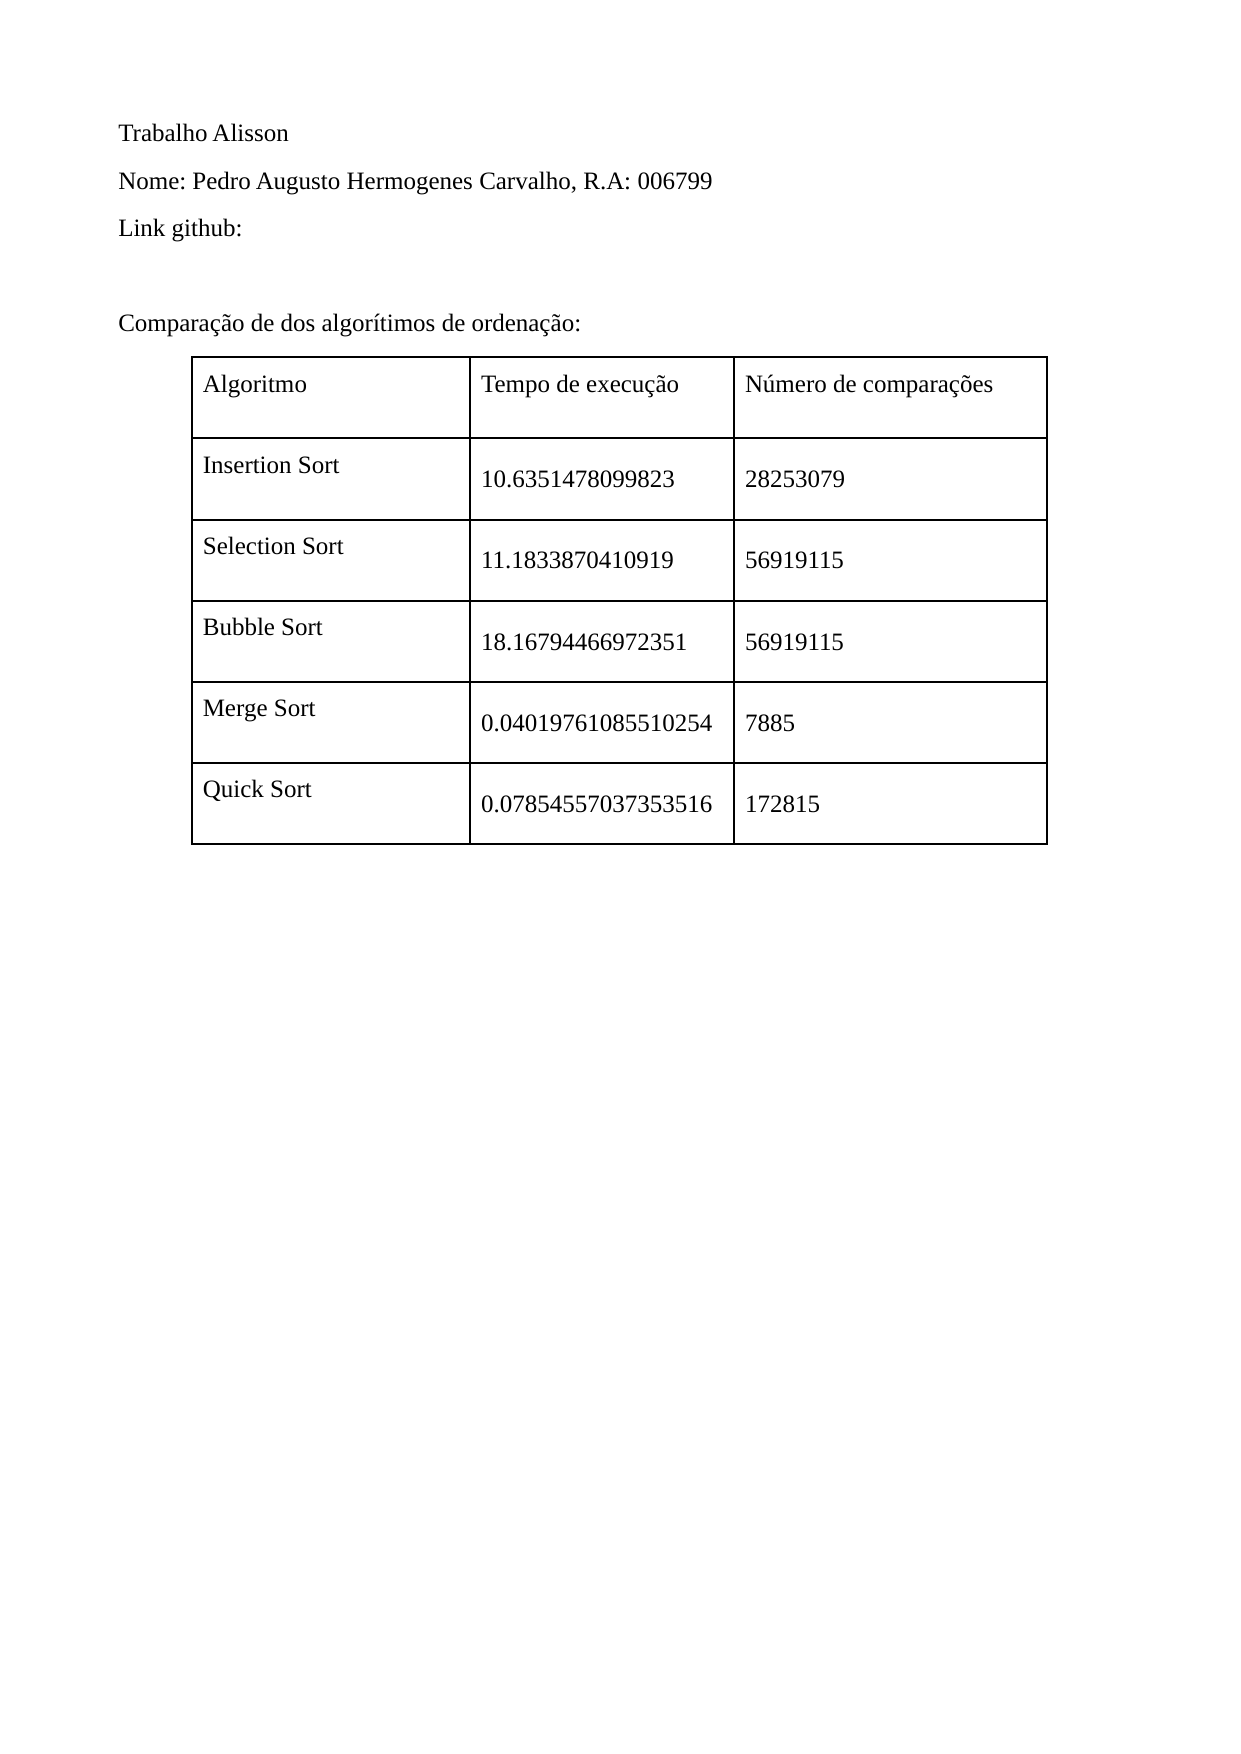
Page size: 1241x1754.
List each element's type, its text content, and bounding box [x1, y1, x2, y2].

table_cell 18.16794466972351 [471, 602, 733, 681]
table_cell 7885 [735, 683, 1046, 762]
table_cell 0.04019761085510254 [471, 683, 733, 762]
table_cell Quick Sort [193, 764, 469, 843]
text Nome: Pedro Augusto Hermogenes Carvalho, R.A: 006799 [118, 166, 1122, 194]
table_cell Bubble Sort [193, 602, 469, 681]
table_cell 10.6351478099823 [471, 439, 733, 518]
table_cell 0.07854557037353516 [471, 764, 733, 843]
table_cell Insertion Sort [193, 439, 469, 518]
table_cell 28253079 [735, 439, 1046, 518]
table_cell Merge Sort [193, 683, 469, 762]
table_cell 172815 [735, 764, 1046, 843]
text Trabalho Alisson [118, 118, 1122, 147]
table_cell Selection Sort [193, 521, 469, 599]
table_header Tempo de execução [471, 358, 733, 437]
table_header Algoritmo [193, 358, 469, 437]
table_cell 56919115 [735, 602, 1046, 681]
table_header Número de comparações [735, 358, 1046, 437]
text Link github: [118, 213, 1122, 242]
table_cell 11.1833870410919 [471, 521, 733, 599]
text Comparação de dos algorítimos de ordenação: [118, 308, 1122, 337]
table_cell 56919115 [735, 521, 1046, 599]
